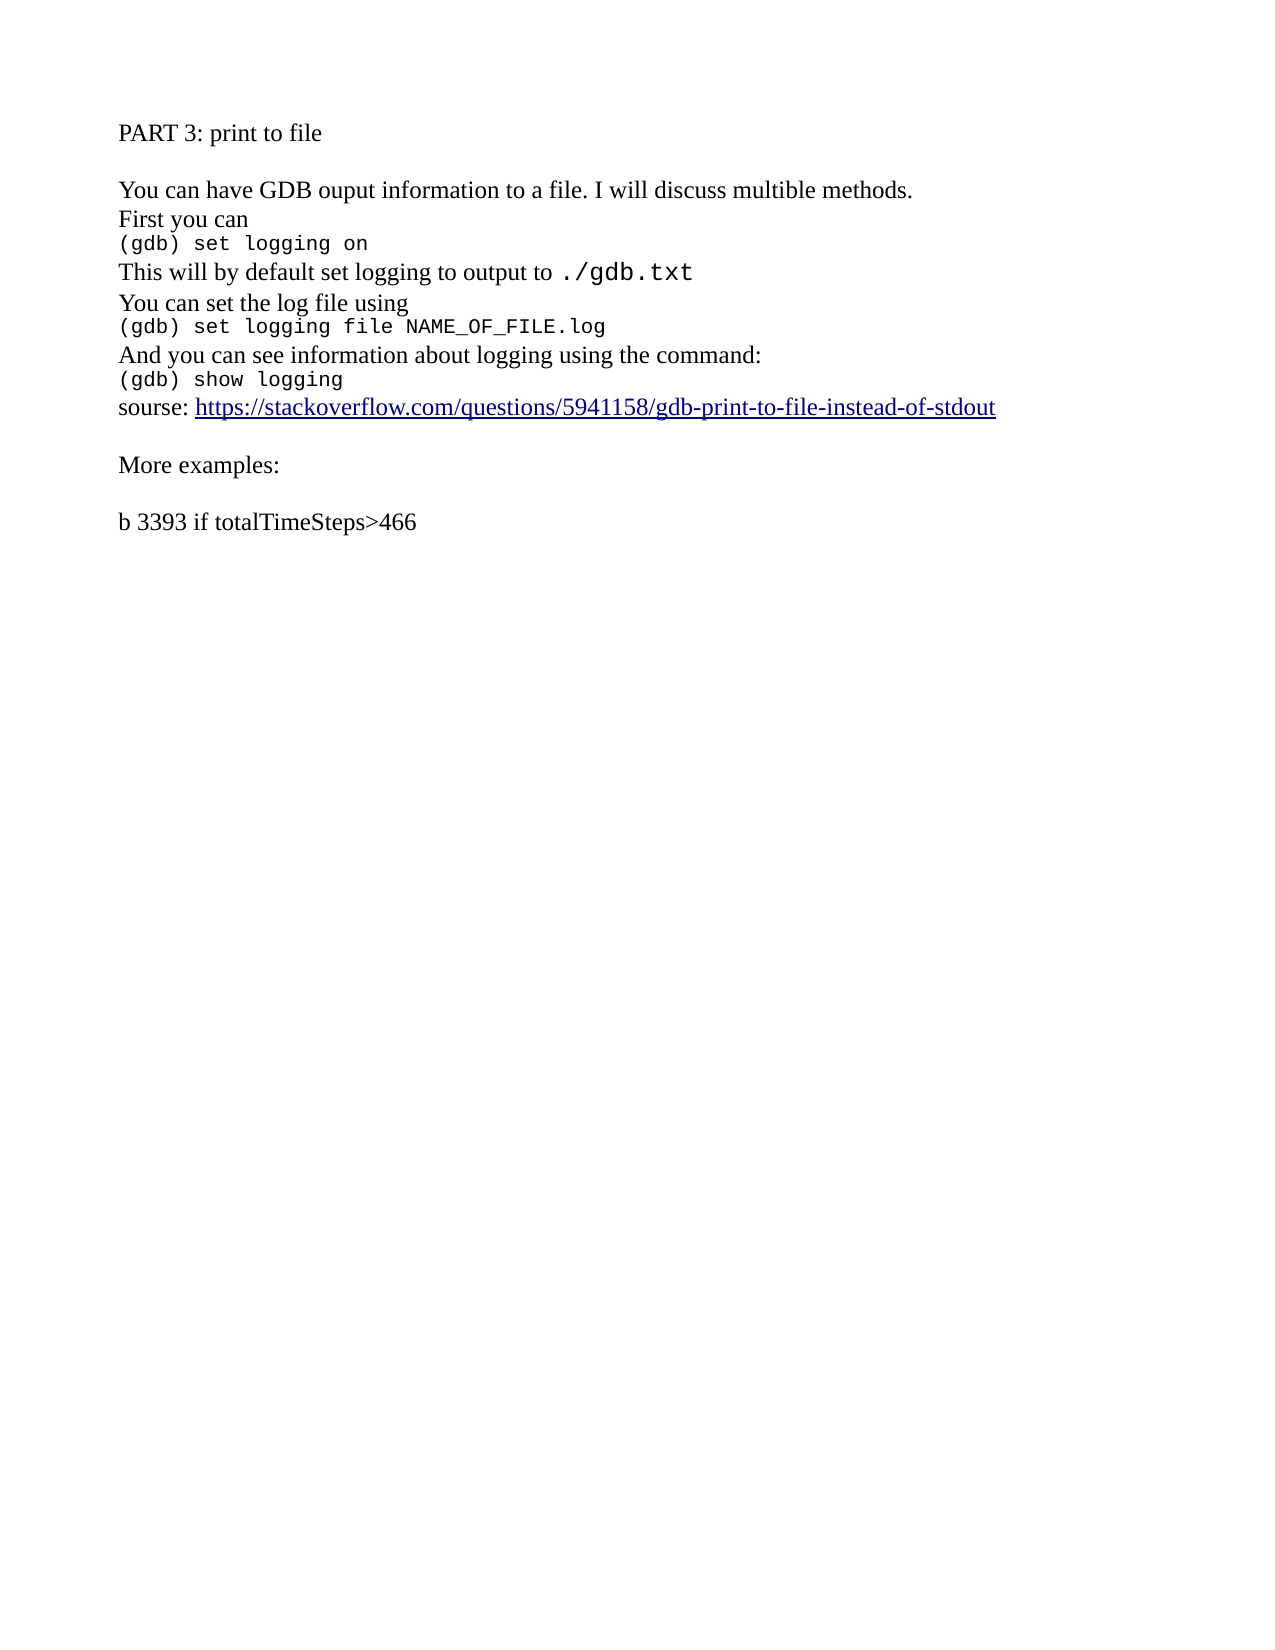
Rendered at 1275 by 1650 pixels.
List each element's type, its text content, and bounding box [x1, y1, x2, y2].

text sourse: https://stackoverflow.com/questions/5941158/gdb-print-to-file-instead-of-stdout [118, 392, 1157, 421]
text This will by default set logging to output to ./gdb.txt [118, 257, 1157, 288]
text (gdb) set logging file NAME_OF_FILE.log [118, 316, 1157, 340]
text You can set the log file using [118, 288, 1157, 316]
text You can have GDB ouput information to a file. I will discuss multible methods. [118, 176, 1157, 204]
text First you can [118, 204, 1157, 233]
text PART 3: print to file [118, 118, 1157, 147]
text (gdb) show logging [118, 369, 1157, 392]
text b 3393 if totalTimeSteps>466 [118, 507, 1157, 536]
text More examples: [118, 450, 1157, 479]
text (gdb) set logging on [118, 233, 1157, 257]
text And you can see information about logging using the command: [118, 340, 1157, 369]
